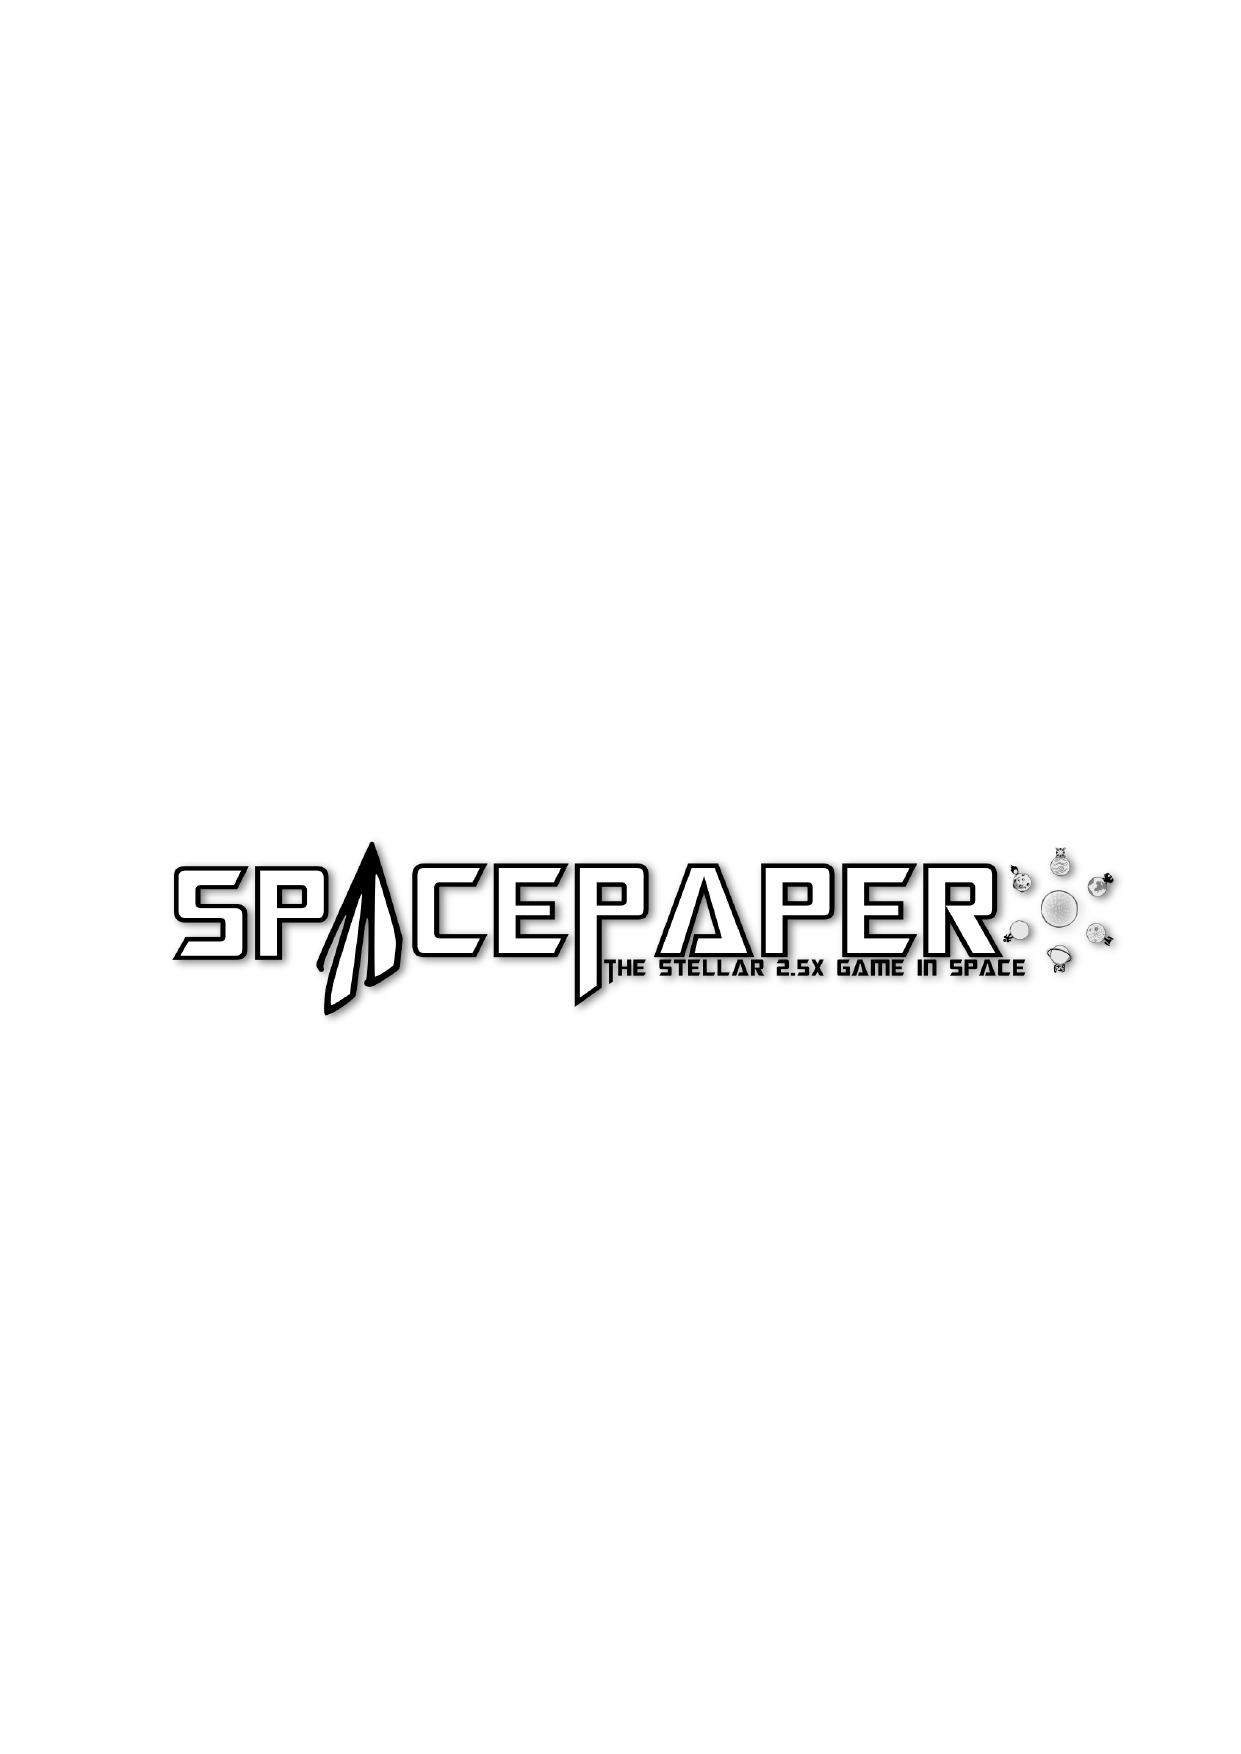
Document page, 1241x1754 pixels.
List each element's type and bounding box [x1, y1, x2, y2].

picture [138, 824, 1143, 1028]
